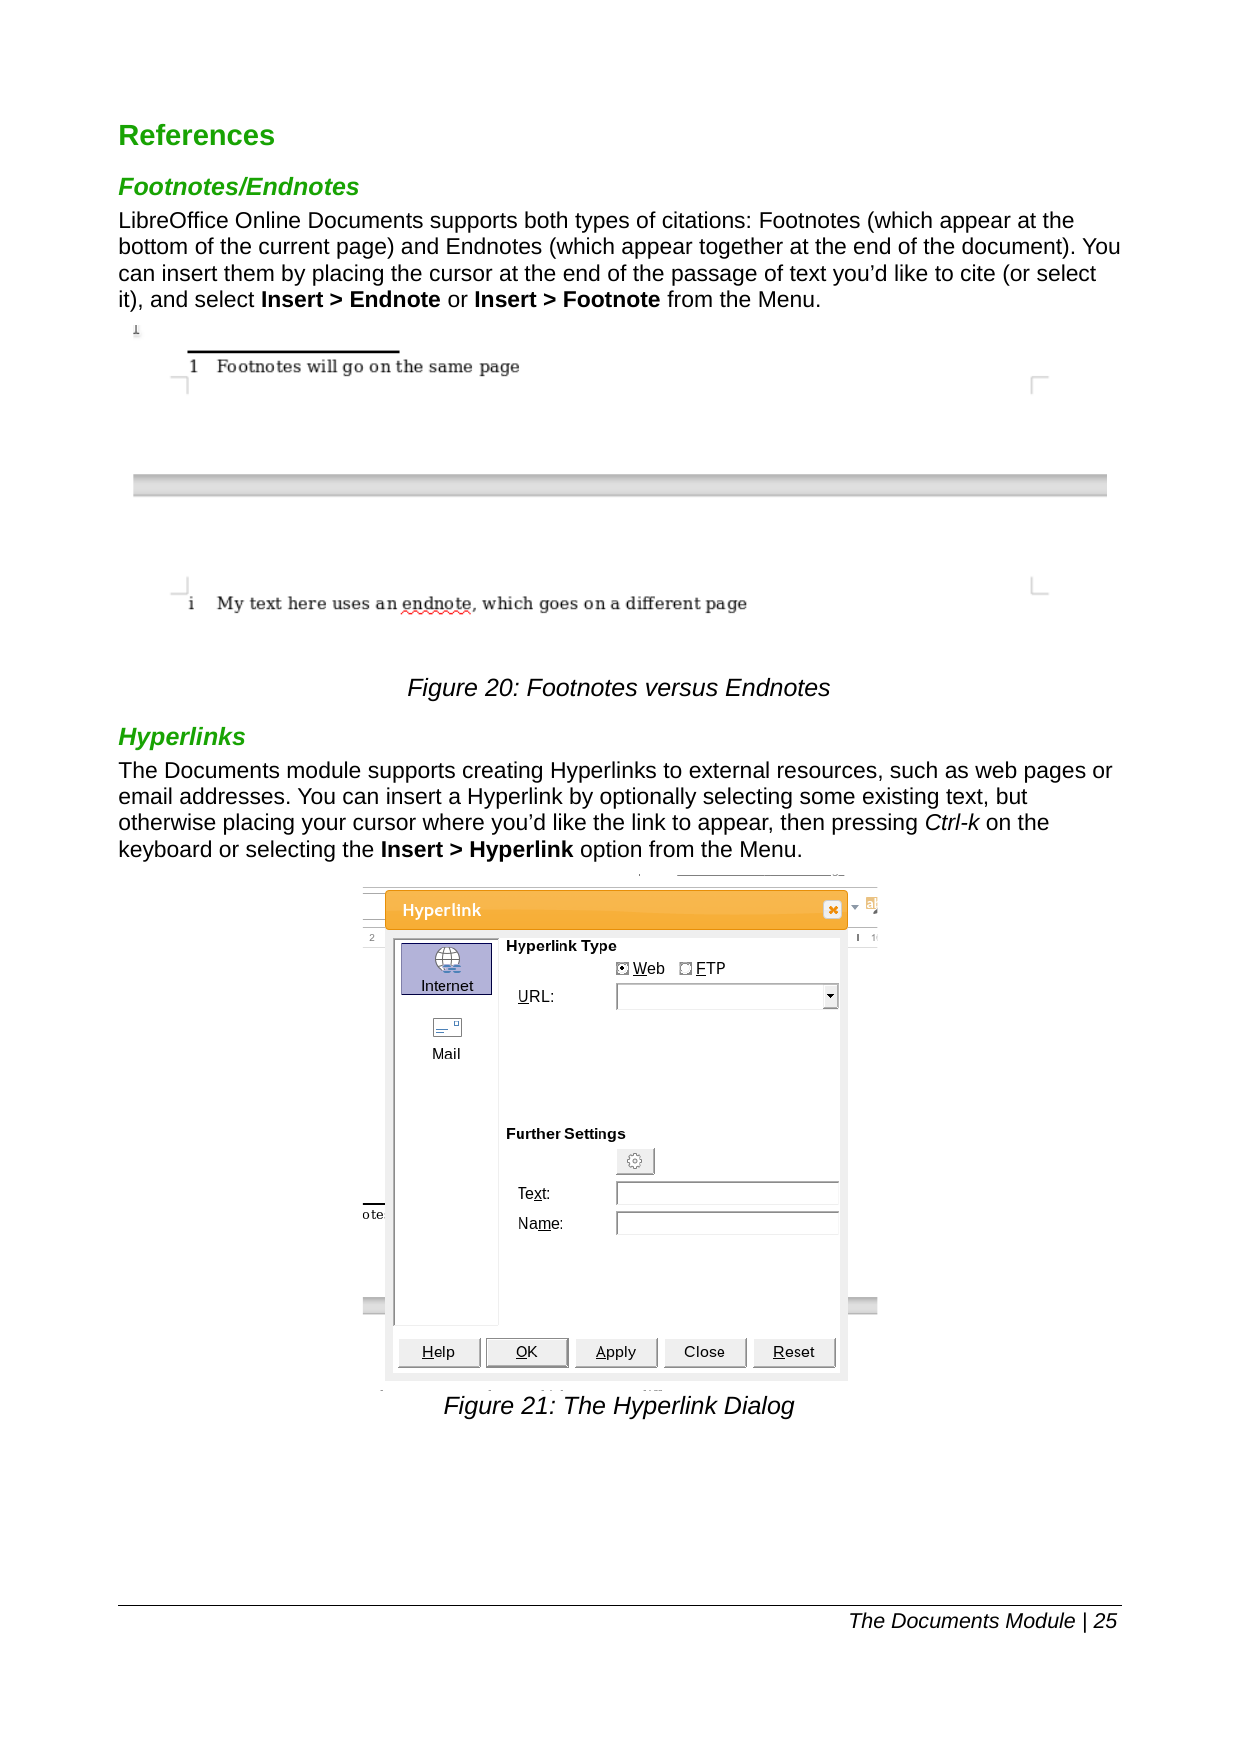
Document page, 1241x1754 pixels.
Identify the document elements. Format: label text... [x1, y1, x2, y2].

subtitle Footnotes/Endnotes [118, 172, 1122, 201]
picture [133, 325, 1107, 673]
text Figure 21: The Hyperlink Dialog [355, 874, 885, 1420]
subtitle References [118, 118, 1122, 152]
text The Documents module supports creating Hyperlinks to external resources, such as web pages or email addresses. You can insert a Hyperlink by optionally selecting some existing text, but otherwise placing your cursor where you’d like the link to appear, then pressing Ctrl-k on the keyboard or selecting the Insert > Hyperlink option from the Menu. [118, 757, 1122, 862]
text LibreOffice Online Documents supports both types of citations: Footnotes (which appear at the bottom of the current page) and Endnotes (which appear together at the end of the document). You can insert them by placing the cursor at the end of the passage of text you’d like to cite (or select it), and select Insert > Endnote or Insert > Footnote from the Menu. [118, 207, 1122, 312]
text Figure 20: Footnotes versus Endnotes [118, 325, 1122, 701]
subtitle Hyperlinks [118, 722, 1122, 751]
picture [362, 874, 878, 1391]
